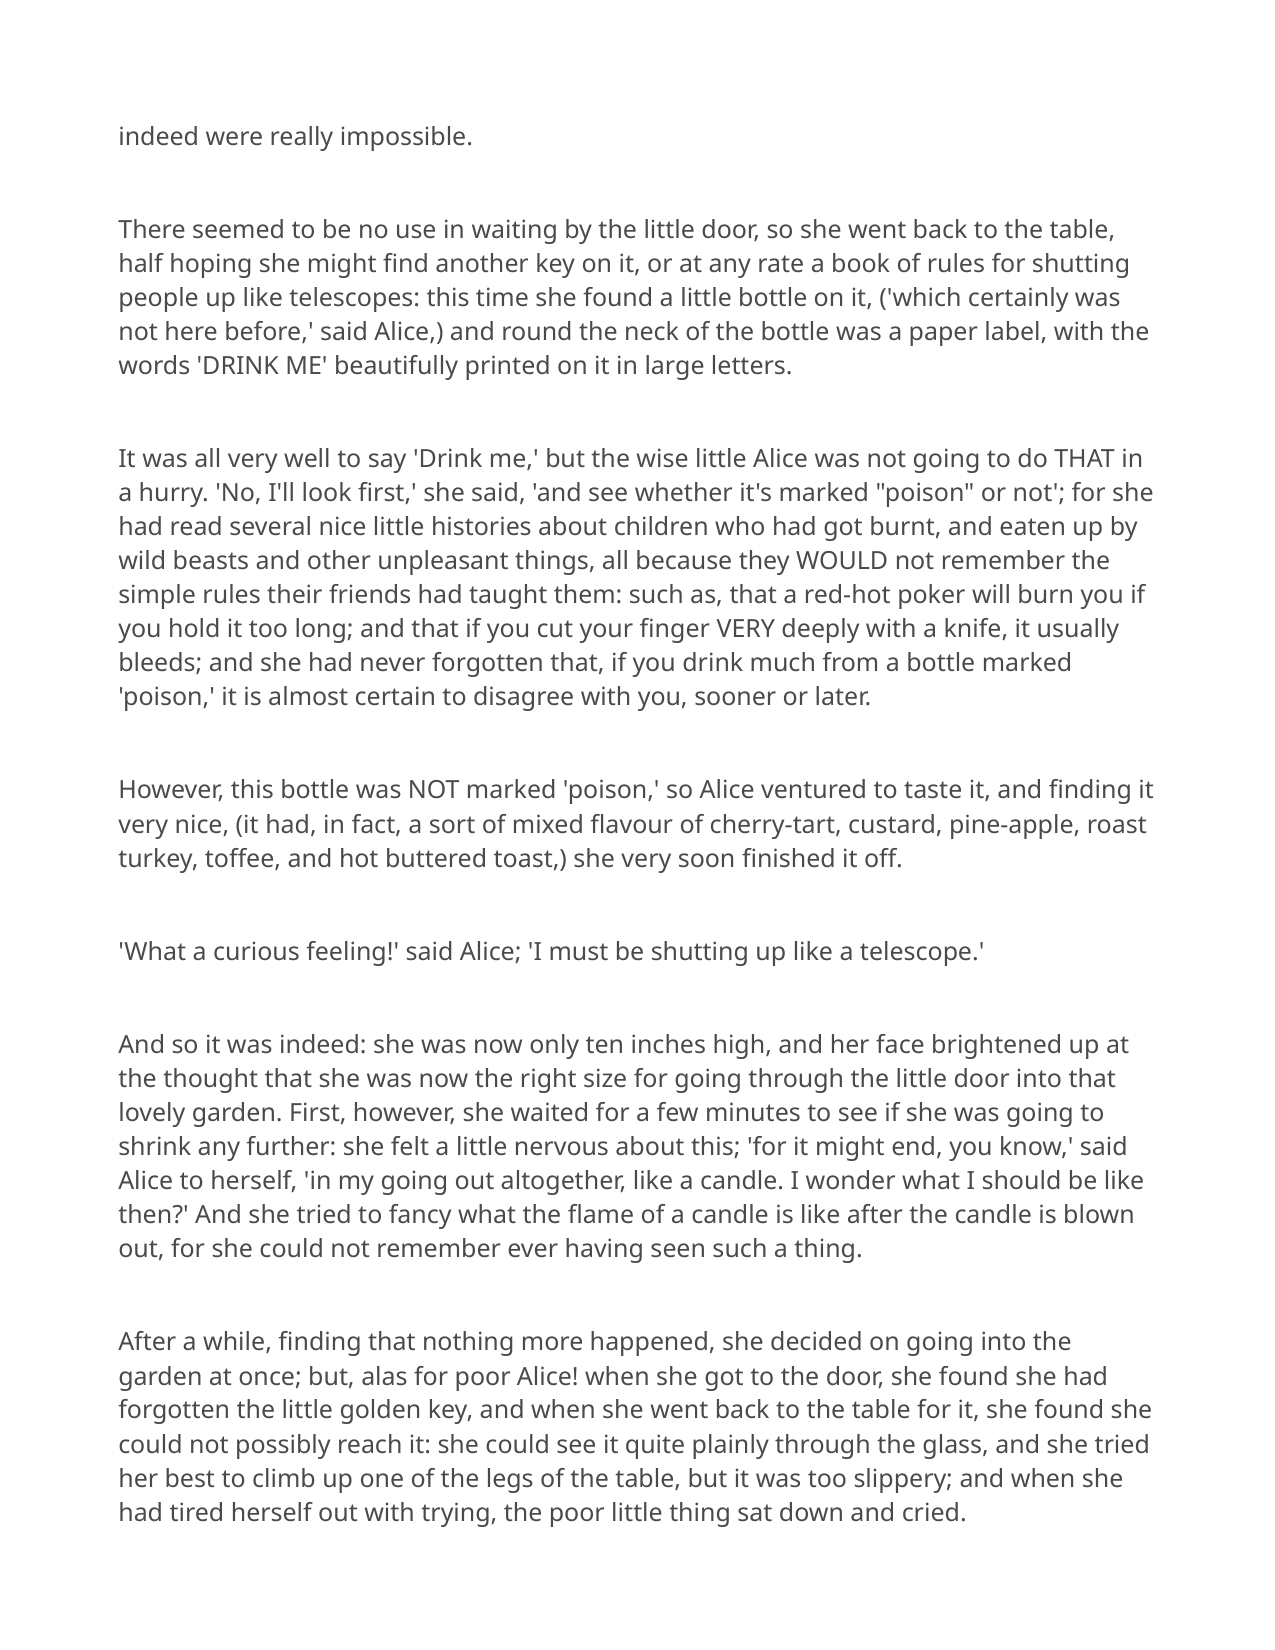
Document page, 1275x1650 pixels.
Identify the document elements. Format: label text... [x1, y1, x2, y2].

text After a while, finding that nothing more happened, she decided on going into the garden at once; but, alas for poor Alice! when she got to the door, she found she had forgotten the little golden key, and when she went back to the table for it, she found she could not possibly reach it: she could see it quite plainly through the glass, and she tried her best to climb up one of the legs of the table, but it was too slippery; and when she had tired herself out with trying, the poor little thing sat down and cried. [118, 1324, 1157, 1528]
text And so it was indeed: she was now only ten inches high, and her face brightened up at the thought that she was now the right size for going through the little door into that lovely garden. First, however, she waited for a few minutes to see if she was going to shrink any further: she felt a little nervous about this; 'for it might end, you know,' said Alice to herself, 'in my going out altogether, like a candle. I wonder what I should be like then?' And she tried to fancy what the flame of a candle is like after the candle is blown out, for she could not remember ever having seen such a thing. [118, 1027, 1157, 1265]
text indeed were really impossible. [118, 118, 1157, 152]
text 'What a curious feeling!' said Alice; 'I must be shutting up like a telescope.' [118, 933, 1157, 967]
text However, this bottle was NOT marked 'poison,' so Alice ventured to taste it, and finding it very nice, (it had, in fact, a sort of mixed flavour of cherry-tart, custard, pine-apple, roast turkey, toffee, and hot buttered toast,) she very soon finished it off. [118, 772, 1157, 874]
text There seemed to be no use in waiting by the little door, so she went back to the table, half hoping she might find another key on it, or at any rate a book of rules for shutting people up like telescopes: this time she found a little bottle on it, ('which certainly was not here before,' said Alice,) and round the neck of the bottle was a paper label, with the words 'DRINK ME' beautifully printed on it in large letters. [118, 211, 1157, 382]
text It was all very well to say 'Drink me,' but the wise little Alice was not going to do THAT in a hurry. 'No, I'll look first,' she said, 'and see whether it's marked "poison" or not'; for she had read several nice little histories about children who had got burnt, and eaten up by wild beasts and other unpleasant things, all because they WOULD not remember the simple rules their friends had taught them: such as, that a red-hot poker will burn you if you hold it too long; and that if you cut your finger VERY deeply with a knife, it usually bleeds; and she had never forgotten that, if you drink much from a bottle marked 'poison,' it is almost certain to disagree with you, sooner or later. [118, 441, 1157, 713]
